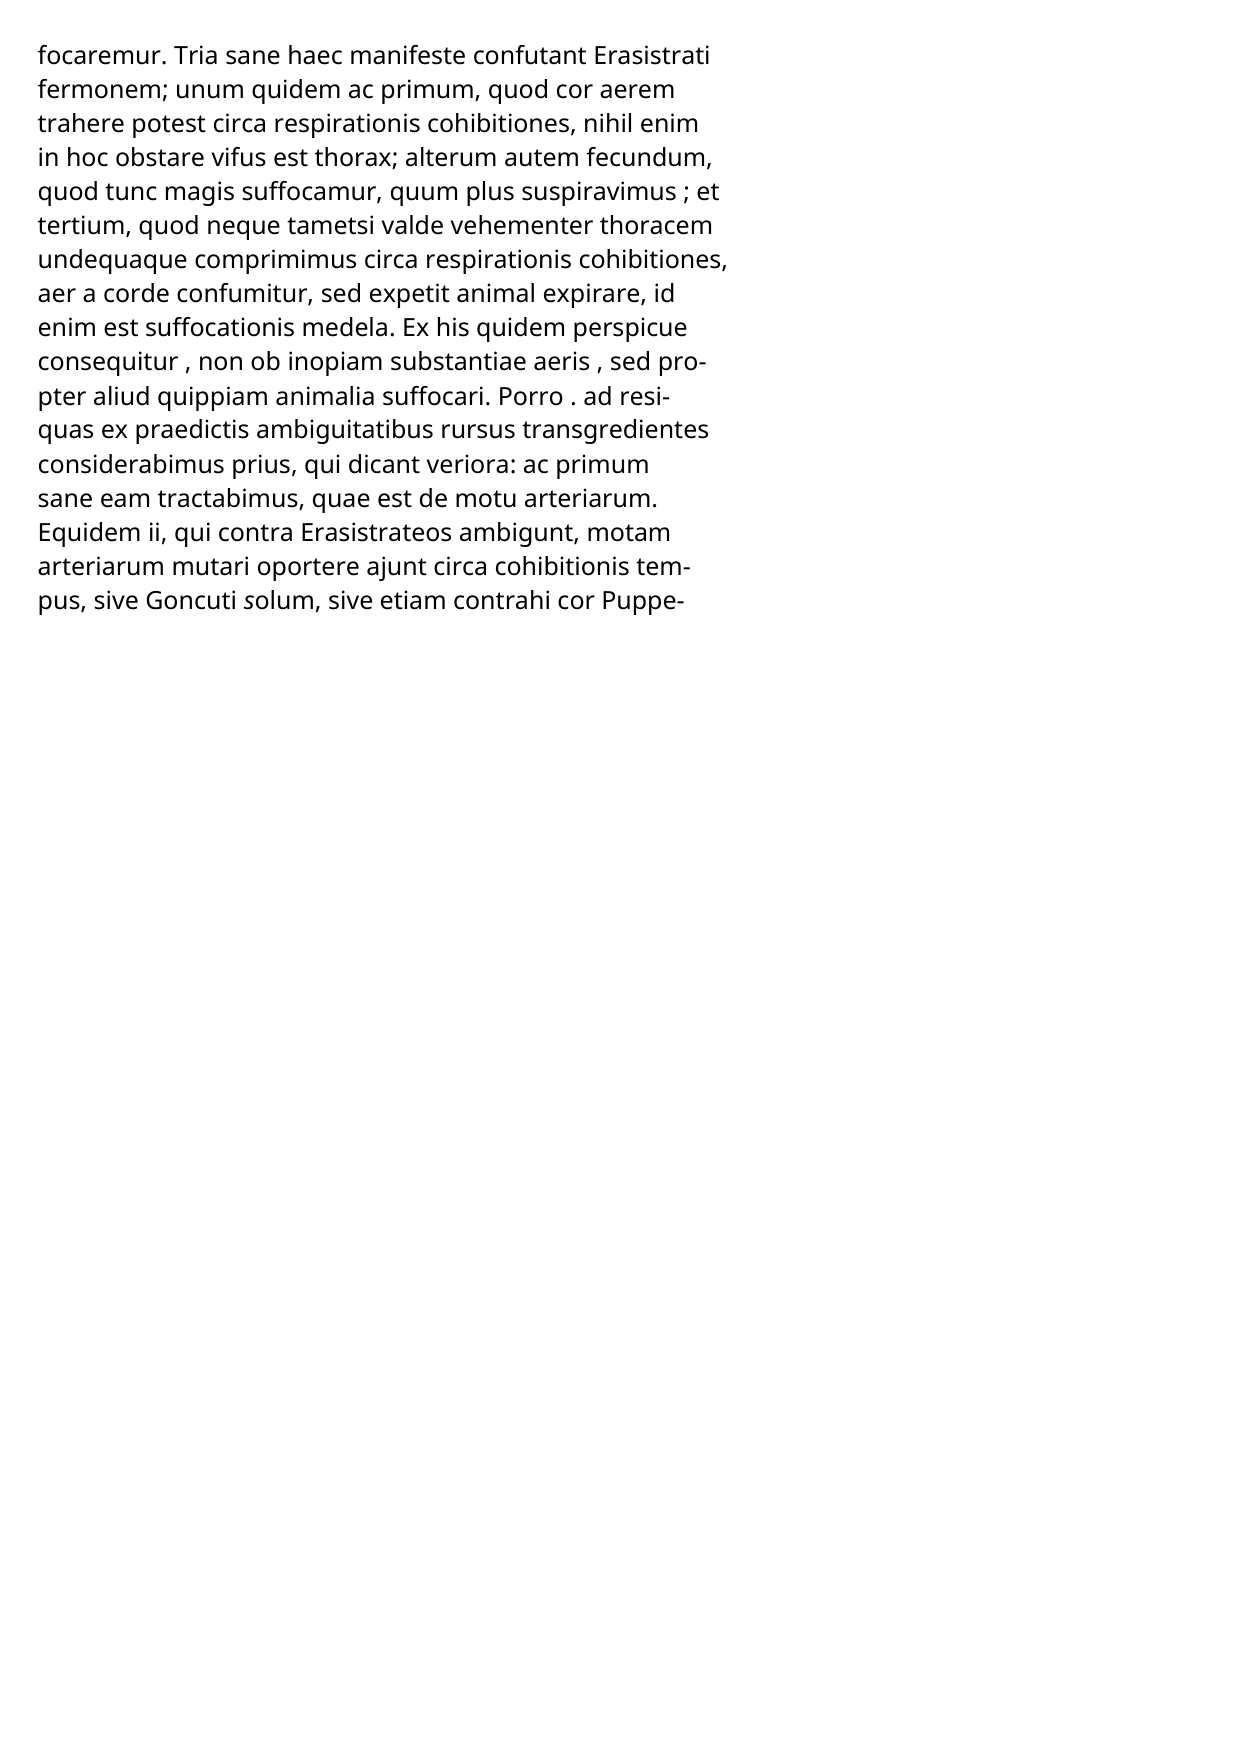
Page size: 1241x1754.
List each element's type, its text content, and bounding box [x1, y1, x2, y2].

text focaremur. Tria sane haec manifeste confutant Erasistrati fermonem; unum quidem ac primum, quod cor aerem trahere potest circa respirationis cohibitiones, nihil enim in hoc obstare vifus est thorax; alterum autem fecundum, quod tunc magis suffocamur, quum plus suspiravimus ; et tertium, quod neque tametsi valde vehementer thoracem undequaque comprimimus circa respirationis cohibitiones, aer a corde confumitur, sed expetit animal expirare, id enim est suffocationis medela. Ex his quidem perspicue consequitur , non ob inopiam substantiae aeris , sed pro- pter aliud quippiam animalia suffocari. Porro . ad resi- quas ex praedictis ambiguitatibus rursus transgredientes considerabimus prius, qui dicant veriora: ac primum sane eam tractabimus, quae est de motu arteriarum. Equidem ii, qui contra Erasistrateos ambigunt, motam arteriarum mutari oportere ajunt circa cohibitionis tem- pus, sive Goncuti solum, sive etiam contrahi cor Puppe- [37, 37, 1203, 617]
